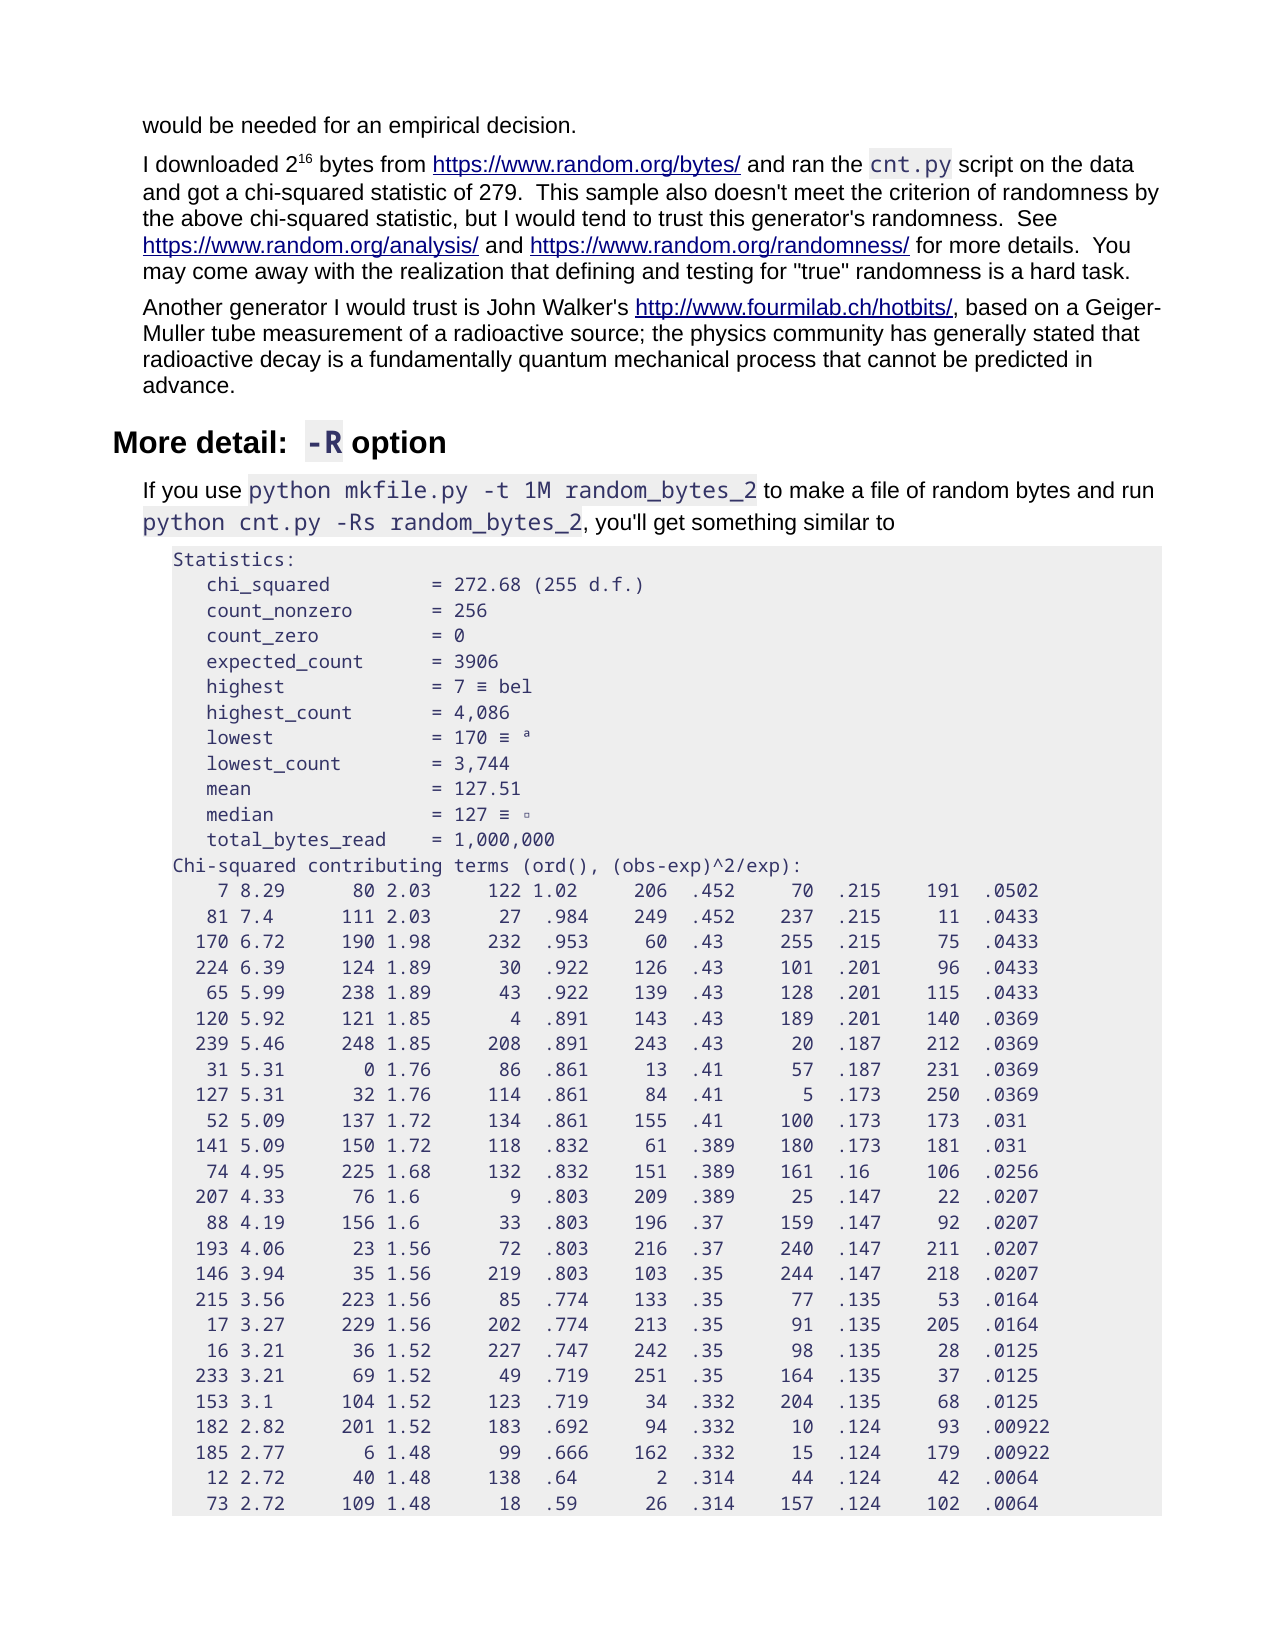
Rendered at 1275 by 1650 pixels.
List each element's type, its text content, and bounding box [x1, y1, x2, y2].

text highest = 7 ≡ bel [172, 673, 1162, 699]
text 12 2.72 40 1.48 138 .64 2 .314 44 .124 42 .0064 [172, 1464, 1162, 1490]
text highest_count = 4,086 [172, 699, 1162, 724]
text 193 4.06 23 1.56 72 .803 216 .37 240 .147 211 .0207 [172, 1235, 1162, 1260]
text count_zero = 0 [172, 622, 1162, 648]
text 153 3.1 104 1.52 123 .719 34 .332 204 .135 68 .0125 [172, 1388, 1162, 1413]
text 88 4.19 156 1.6 33 .803 196 .37 159 .147 92 .0207 [172, 1209, 1162, 1235]
text median = 127 ≡ ▫ [172, 801, 1162, 827]
text 16 3.21 36 1.52 227 .747 242 .35 98 .135 28 .0125 [172, 1337, 1162, 1362]
text chi_squared = 272.68 (255 d.f.) [172, 571, 1162, 597]
text would be needed for an empirical decision. [142, 112, 1162, 139]
subtitle More detail: -R option [112, 420, 305, 462]
text 17 3.27 229 1.56 202 .774 213 .35 91 .135 205 .0164 [172, 1311, 1162, 1337]
text 182 2.82 201 1.52 183 .692 94 .332 10 .124 93 .00922 [172, 1413, 1162, 1439]
text Chi-squared contributing terms (ord(), (obs-exp)^2/exp): [172, 852, 1162, 878]
text 52 5.09 137 1.72 134 .861 155 .41 100 .173 173 .031 [172, 1107, 1162, 1133]
text Statistics: [172, 546, 1162, 571]
text 207 4.33 76 1.6 9 .803 209 .389 25 .147 22 .0207 [172, 1184, 1162, 1209]
subtitle More detail: -R option [343, 420, 1162, 462]
text 215 3.56 223 1.56 85 .774 133 .35 77 .135 53 .0164 [172, 1286, 1162, 1311]
text 233 3.21 69 1.52 49 .719 251 .35 164 .135 37 .0125 [172, 1362, 1162, 1388]
text lowest_count = 3,744 [172, 750, 1162, 776]
text 224 6.39 124 1.89 30 .922 126 .43 101 .201 96 .0433 [172, 954, 1162, 980]
text 73 2.72 109 1.48 18 .59 26 .314 157 .124 102 .0064 [172, 1490, 1162, 1516]
text lowest = 170 ≡ ª [172, 724, 1162, 750]
text 170 6.72 190 1.98 232 .953 60 .43 255 .215 75 .0433 [172, 929, 1162, 954]
text I downloaded 216 bytes from https://www.random.org/bytes/ and ran the cnt.py script on the data and got a chi-squared statistic of 279. This sample also doesn't meet the criterion of randomness by the above chi-squared statistic, but I would tend to trust this generator's randomness. See https://www.random.org/analysis/ and https://www.random.org/randomness/ for more details. You may come away with the realization that defining and testing for "true" randomness is a hard task. [142, 148, 1162, 284]
text 185 2.77 6 1.48 99 .666 162 .332 15 .124 179 .00922 [172, 1439, 1162, 1464]
text 239 5.46 248 1.85 208 .891 243 .43 20 .187 212 .0369 [172, 1031, 1162, 1056]
text total_bytes_read = 1,000,000 [172, 827, 1162, 852]
text 81 7.4 111 2.03 27 .984 249 .452 237 .215 11 .0433 [172, 903, 1162, 929]
text Another generator I would trust is John Walker's http://www.fourmilab.ch/hotbits/, based on a Geiger-Muller tube measurement of a radioactive source; the physics community has generally stated that radioactive decay is a fundamentally quantum mechanical process that cannot be predicted in advance. [142, 293, 1162, 399]
text mean = 127.51 [172, 776, 1162, 801]
text expected_count = 3906 [172, 648, 1162, 673]
text 146 3.94 35 1.56 219 .803 103 .35 244 .147 218 .0207 [172, 1260, 1162, 1286]
text 141 5.09 150 1.72 118 .832 61 .389 180 .173 181 .031 [172, 1133, 1162, 1158]
text 74 4.95 225 1.68 132 .832 151 .389 161 .16 106 .0256 [172, 1158, 1162, 1184]
text 120 5.92 121 1.85 4 .891 143 .43 189 .201 140 .0369 [172, 1005, 1162, 1031]
text 65 5.99 238 1.89 43 .922 139 .43 128 .201 115 .0433 [172, 980, 1162, 1005]
text If you use python mkfile.py -t 1M random_bytes_2 to make a file of random bytes and run python cnt.py -Rs random_bytes_2, you'll get something similar to [582, 474, 1162, 537]
text count_nonzero = 256 [172, 597, 1162, 622]
text 7 8.29 80 2.03 122 1.02 206 .452 70 .215 191 .0502 [172, 878, 1162, 903]
text If you use python mkfile.py -t 1M random_bytes_2 to make a file of random bytes and run python cnt.py -Rs random_bytes_2, you'll get something similar to [142, 474, 248, 537]
text 31 5.31 0 1.76 86 .861 13 .41 57 .187 231 .0369 [172, 1056, 1162, 1082]
text 127 5.31 32 1.76 114 .861 84 .41 5 .173 250 .0369 [172, 1082, 1162, 1107]
